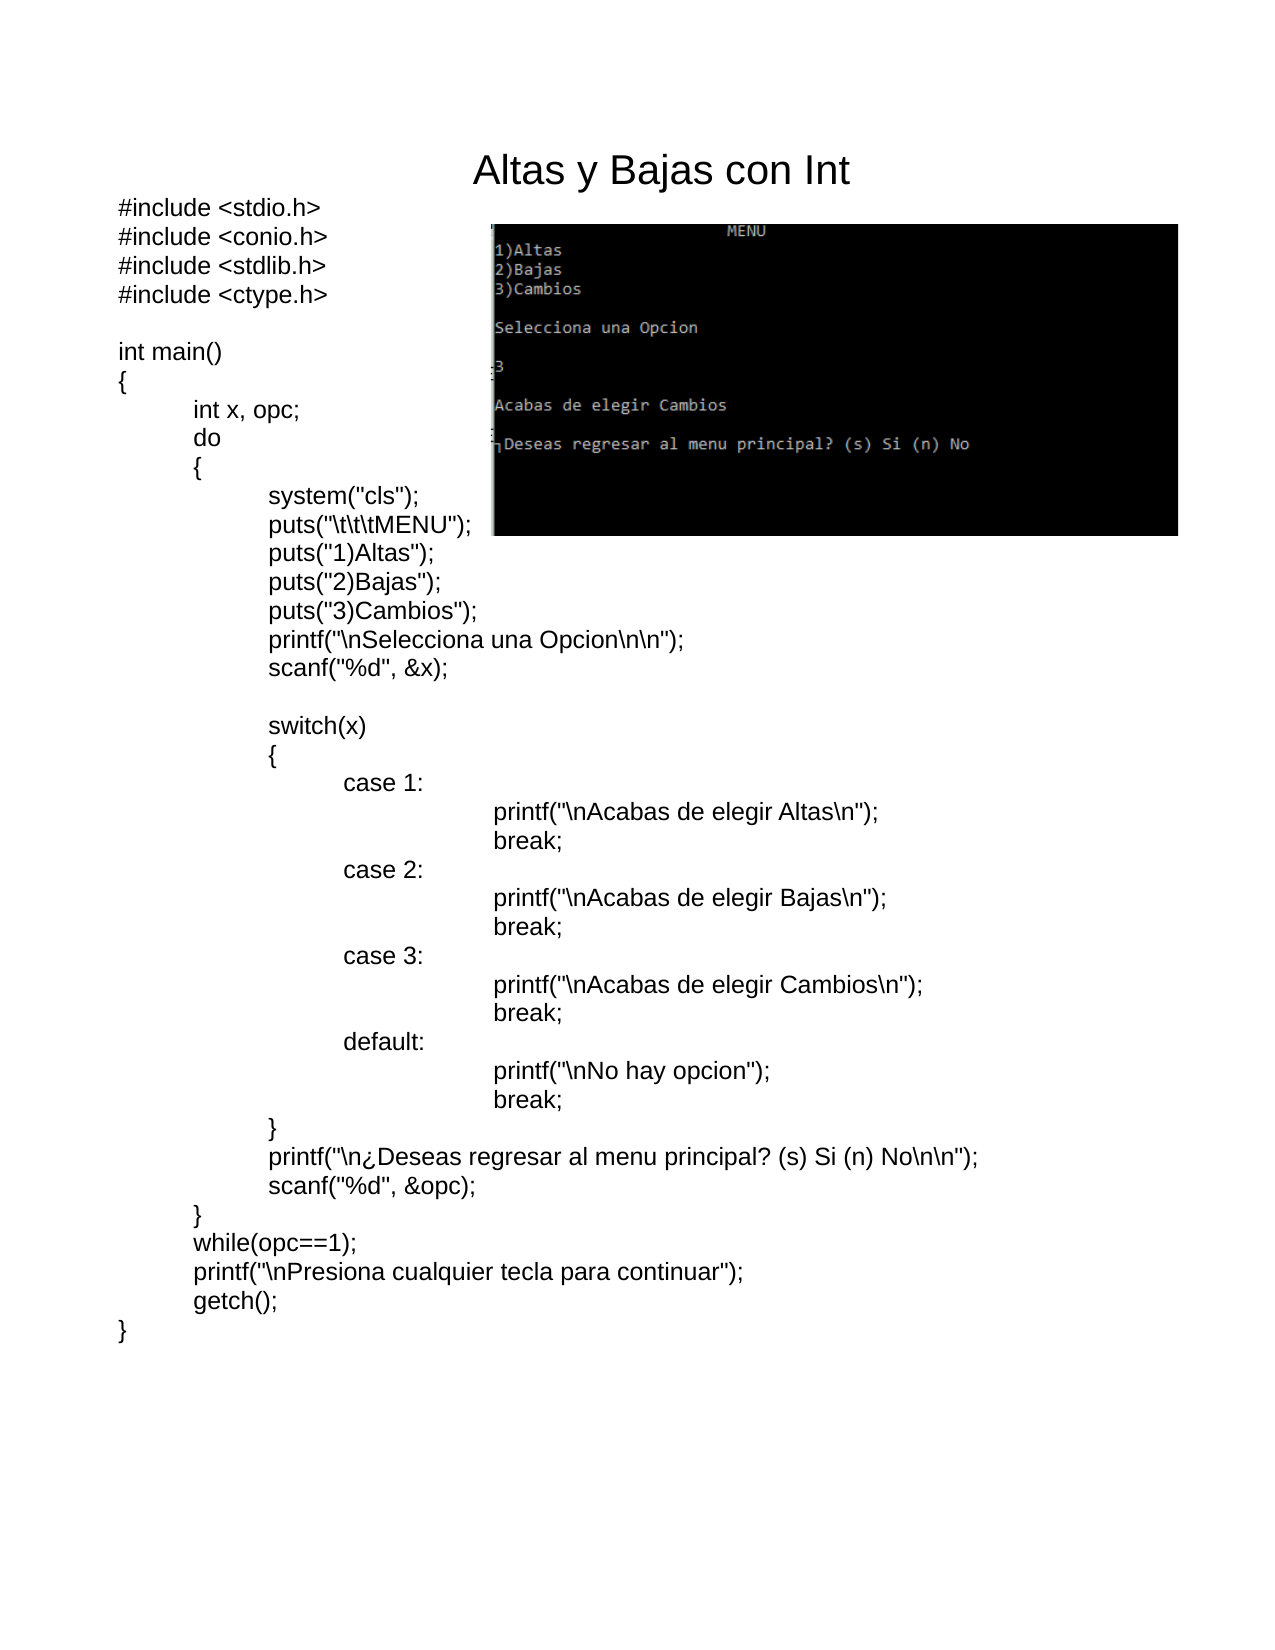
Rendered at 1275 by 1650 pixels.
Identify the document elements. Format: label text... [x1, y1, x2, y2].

text { [118, 739, 1205, 768]
text printf("\nPresiona cualquier tecla para continuar"); [118, 1257, 1205, 1286]
text [1179, 394, 1205, 423]
text case 2: [118, 854, 1205, 883]
text getch(); [118, 1286, 1205, 1314]
text } [118, 1314, 1205, 1343]
text while(opc==1); [118, 1228, 1205, 1257]
text case 1: [118, 768, 1205, 797]
text break; [118, 912, 1205, 941]
text switch(x) [118, 711, 1205, 739]
text { [118, 366, 490, 394]
text printf("\nSelecciona una Opcion\n\n"); [118, 624, 1205, 653]
text int main() [118, 337, 490, 366]
text [1179, 423, 1205, 452]
text printf("\nNo hay opcion"); [118, 1056, 1205, 1084]
text break; [118, 826, 1205, 854]
text default: [118, 1027, 1205, 1056]
text puts("\t\t\tMENU"); [118, 509, 1205, 538]
text } [118, 1113, 1205, 1142]
text [1179, 481, 1205, 509]
text puts("2)Bajas"); [118, 567, 1205, 596]
text #include <conio.h> [118, 222, 1205, 251]
text printf("\nAcabas de elegir Altas\n"); [118, 797, 1205, 826]
text break; [118, 998, 1205, 1027]
text #include <stdio.h> [118, 193, 1205, 222]
text system("cls"); [118, 481, 490, 509]
text printf("\n¿Deseas regresar al menu principal? (s) Si (n) No\n\n"); [118, 1142, 1205, 1171]
text scanf("%d", &opc); [118, 1171, 1205, 1199]
text #include <stdlib.h> [118, 251, 490, 279]
text Altas y Bajas con Int [118, 145, 1205, 193]
text [1179, 366, 1205, 394]
text } [118, 1199, 1205, 1228]
text [1179, 337, 1205, 366]
text puts("3)Cambios"); [118, 596, 1205, 624]
text [1179, 251, 1205, 279]
text printf("\nAcabas de elegir Bajas\n"); [118, 883, 1205, 912]
text case 3: [118, 941, 1205, 969]
text #include <ctype.h> [118, 279, 490, 308]
text do [118, 423, 490, 452]
text puts("1)Altas"); [118, 538, 1205, 567]
text [1179, 279, 1205, 308]
text [1179, 452, 1205, 481]
text { [118, 452, 490, 481]
text printf("\nAcabas de elegir Cambios\n"); [118, 969, 1205, 998]
text break; [118, 1084, 1205, 1113]
text int x, opc; [118, 394, 490, 423]
text scanf("%d", &x); [118, 653, 1205, 682]
